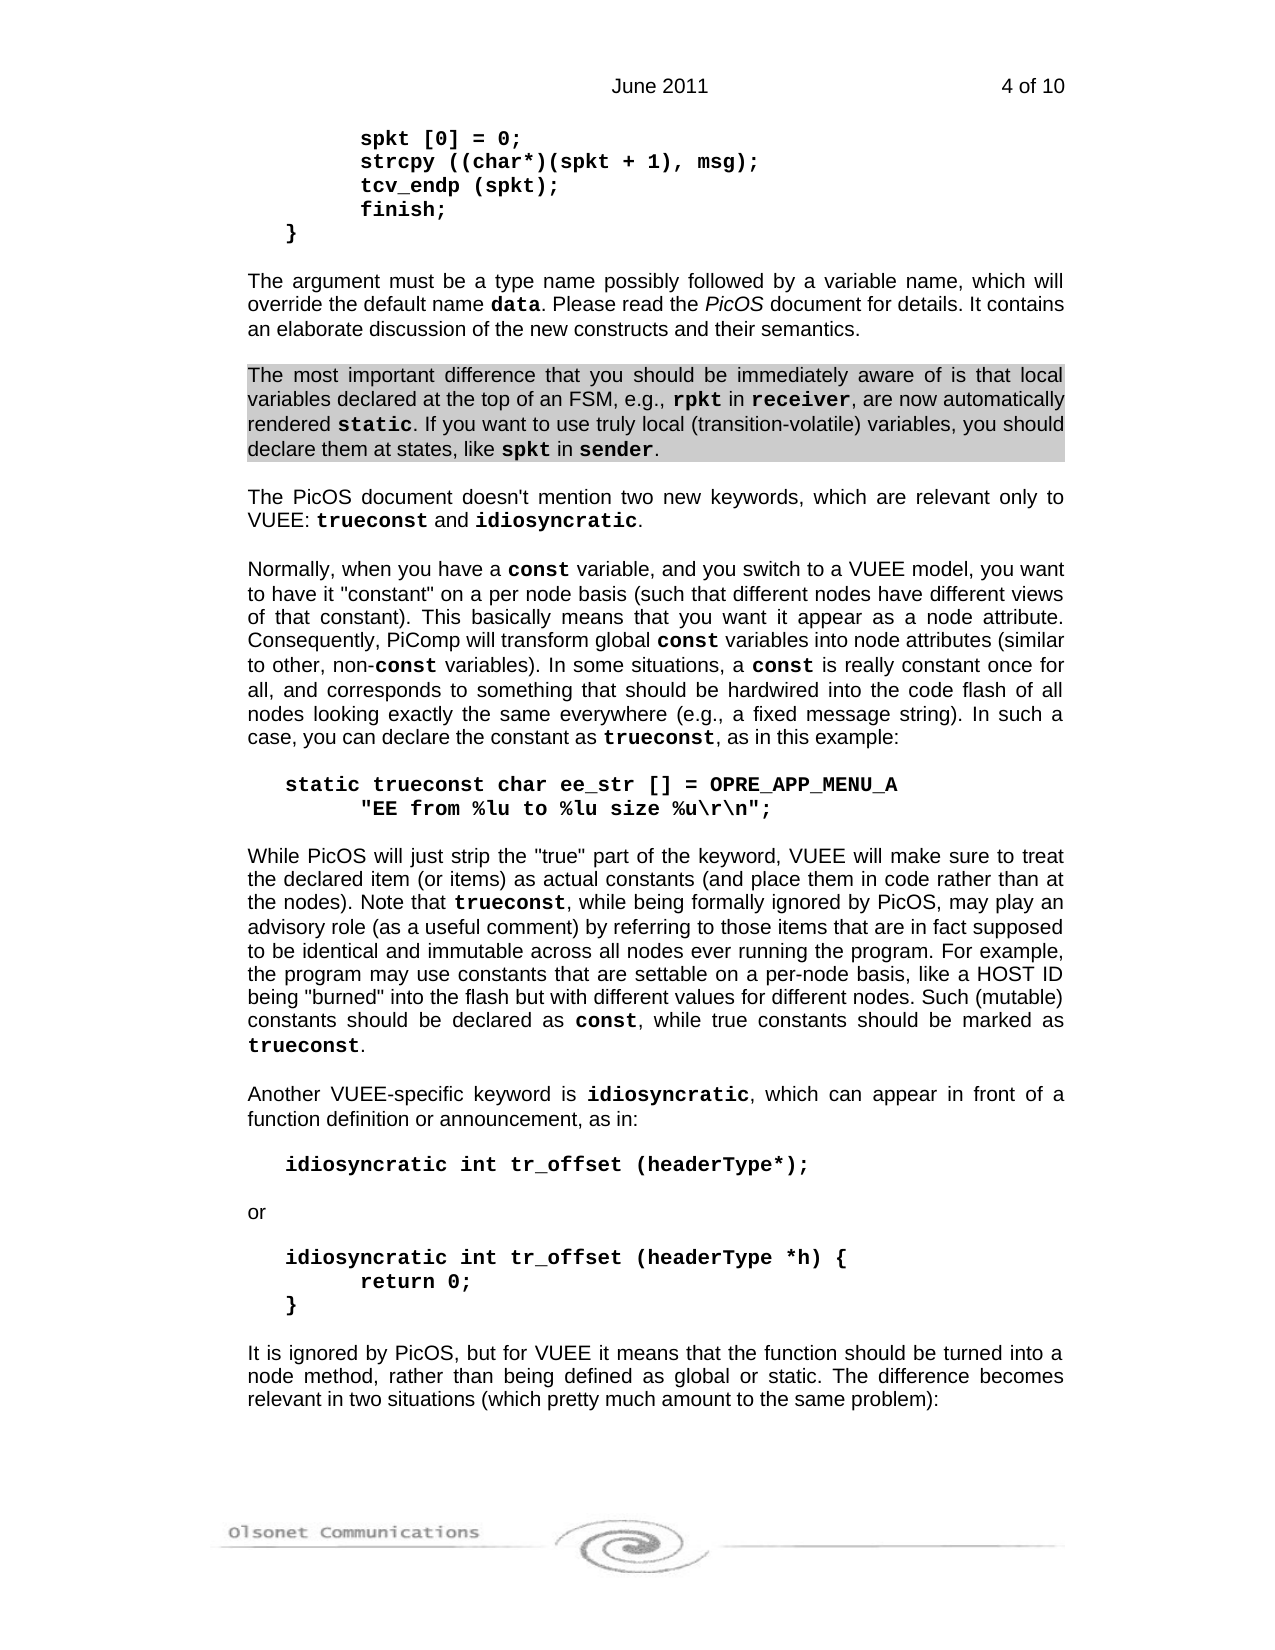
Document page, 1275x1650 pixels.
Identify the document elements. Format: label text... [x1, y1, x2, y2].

text strcpy ((char*)(spkt + 1), msg); [285, 151, 1065, 175]
text It is ignored by PicOS, but for VUEE it means that the function should be turned into a node method, rather than being defined as global or static. The difference becomes relevant in two situations (which pretty much amount to the same problem): [247, 1341, 1065, 1411]
text Normally, when you have a const variable, and you switch to a VUEE model, you want to have it "constant" on a per node basis (such that different nodes have different views of that constant). This basically means that you want it appear as a node attribute. Consequently, PiComp will transform global const variables into node attributes (similar to other, non-const variables). In some situations, a const is really constant once for all, and corresponds to something that should be hardwired into the code flash of all nodes looking exactly the same everywhere (e.g., a fixed message string). In such a case, you can declare the constant as trueconst, as in this example: [247, 557, 1065, 751]
picture [210, 1504, 1065, 1596]
text spkt [0] = 0; [285, 128, 1065, 151]
text } [285, 1294, 1065, 1318]
text } [285, 222, 1065, 246]
text Another VUEE-specific keyword is idiosyncratic, which can appear in front of a function definition or announcement, as in: [247, 1082, 1065, 1131]
text return 0; [285, 1271, 1065, 1294]
text The most important difference that you should be immediately aware of is that local variables declared at the top of an FSM, e.g., rpkt in receiver, are now automatically rendered static. If you want to use truly local (transition-volatile) variables, you should declare them at states, like spkt in sender. [247, 364, 1065, 462]
text idiosyncratic int tr_offset (headerType*); [285, 1154, 1065, 1177]
text tcv_endp (spkt); [285, 175, 1065, 199]
text "EE from %lu to %lu size %u\r\n"; [285, 797, 1065, 821]
text The argument must be a type name possibly followed by a variable name, which will override the default name data. Please read the PicOS document for details. It contains an elaborate discussion of the new constructs and their semantics. [247, 269, 1065, 341]
text idiosyncratic int tr_offset (headerType *h) { [285, 1247, 1065, 1271]
text While PicOS will just strip the "true" part of the keyword, VUEE will make sure to treat the declared item (or items) as actual constants (and place them in code rather than at the nodes). Note that trueconst, while being formally ignored by PicOS, may play an advisory role (as a useful comment) by referring to those items that are in fact supposed to be identical and immutable across all nodes ever running the program. For example, the program may use constants that are settable on a per-node basis, like a HOST ID being "burned" into the flash but with different values for different nodes. Such (mutable) constants should be declared as const, while true constants should be marked as trueconst. [247, 844, 1065, 1059]
text The PicOS document doesn't mention two new keywords, which are relevant only to VUEE: trueconst and idiosyncratic. [247, 486, 1065, 534]
text finish; [285, 199, 1065, 222]
text or [247, 1201, 1065, 1224]
text static trueconst char ee_str [] = OPRE_APP_MENU_A [285, 774, 1065, 797]
